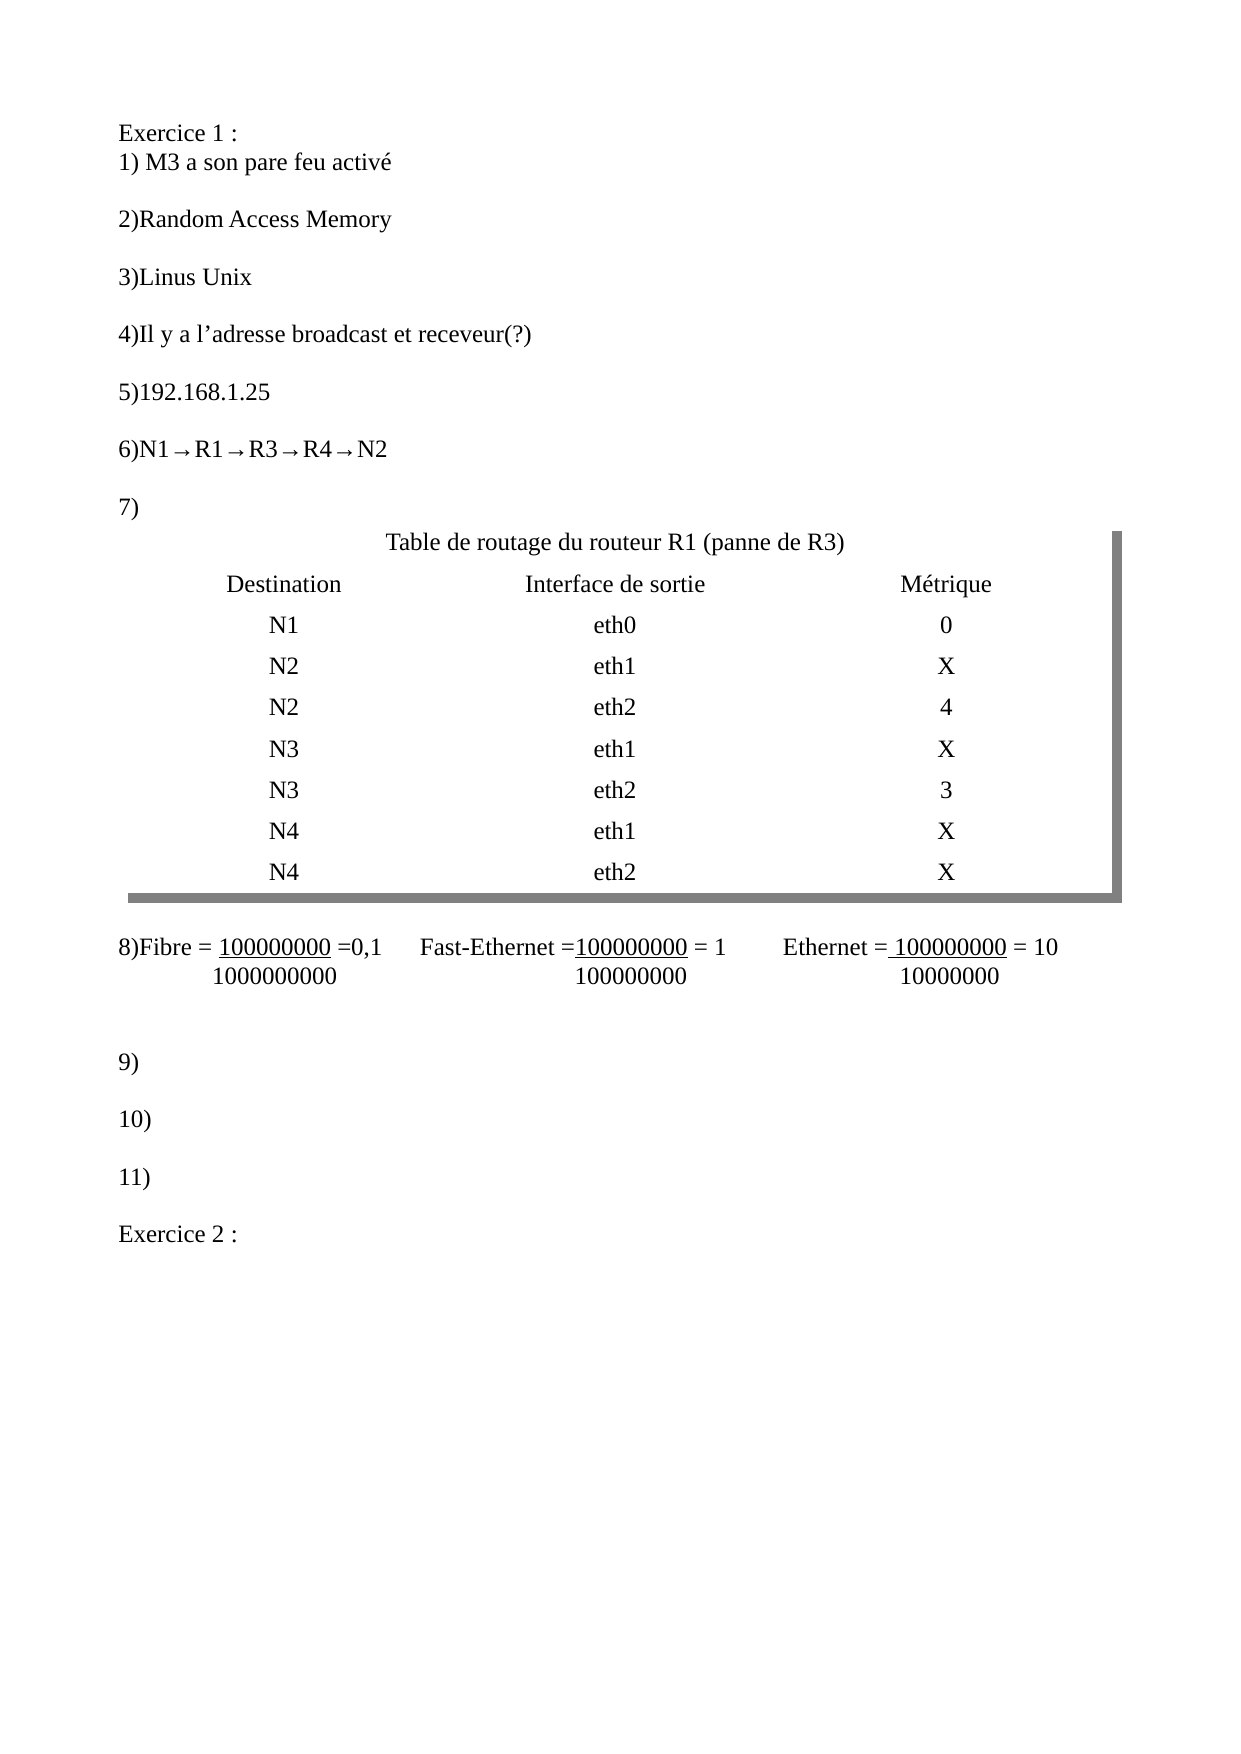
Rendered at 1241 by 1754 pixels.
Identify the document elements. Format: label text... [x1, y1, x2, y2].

text 2)Random Access Memory [118, 204, 1122, 233]
table_cell eth2 [450, 687, 780, 727]
text 7) [118, 492, 1122, 521]
text 5)192.168.1.25 [118, 377, 1122, 406]
table_cell Destination [119, 563, 449, 603]
table_cell Interface de sortie [450, 563, 780, 603]
table_cell Métrique [781, 563, 1111, 603]
table_cell N4 [119, 810, 449, 851]
table_cell eth0 [450, 604, 780, 644]
table_cell N3 [119, 769, 449, 809]
text 10) [118, 1104, 1122, 1133]
text Exercice 2 : [118, 1219, 1122, 1248]
table_cell X [781, 852, 1111, 892]
table_cell 4 [781, 687, 1111, 727]
text 1000000000 100000000 10000000 [118, 961, 1122, 989]
table_cell N2 [119, 645, 449, 686]
text 1) M3 a son pare feu activé [118, 147, 1122, 176]
table_cell eth1 [450, 645, 780, 686]
table_cell 3 [781, 769, 1111, 809]
text 6)N1→R1→R3→R4→N2 [118, 434, 1122, 463]
text 4)Il y a l’adresse broadcast et receveur(?) [118, 319, 1122, 348]
table_cell X [781, 728, 1111, 768]
table_cell X [781, 645, 1111, 686]
table_cell eth1 [450, 728, 780, 768]
text 11) [118, 1162, 1122, 1191]
text Exercice 1 : [118, 118, 1122, 147]
table_cell 0 [781, 604, 1111, 644]
table_cell N3 [119, 728, 449, 768]
text 3)Linus Unix [118, 262, 1122, 291]
text 8)Fibre = 100000000 =0,1 Fast-Ethernet =100000000 = 1 Ethernet = 100000000 = 10 [118, 932, 1122, 961]
table_cell X [781, 810, 1111, 851]
table_cell N1 [119, 604, 449, 644]
table_header Table de routage du routeur R1 (panne de R3) [119, 522, 1111, 562]
table_cell N2 [119, 687, 449, 727]
table_cell N4 [119, 852, 449, 892]
table_cell eth2 [450, 852, 780, 892]
text 9) [118, 1047, 1122, 1076]
table_cell eth1 [450, 810, 780, 851]
table_cell eth2 [450, 769, 780, 809]
